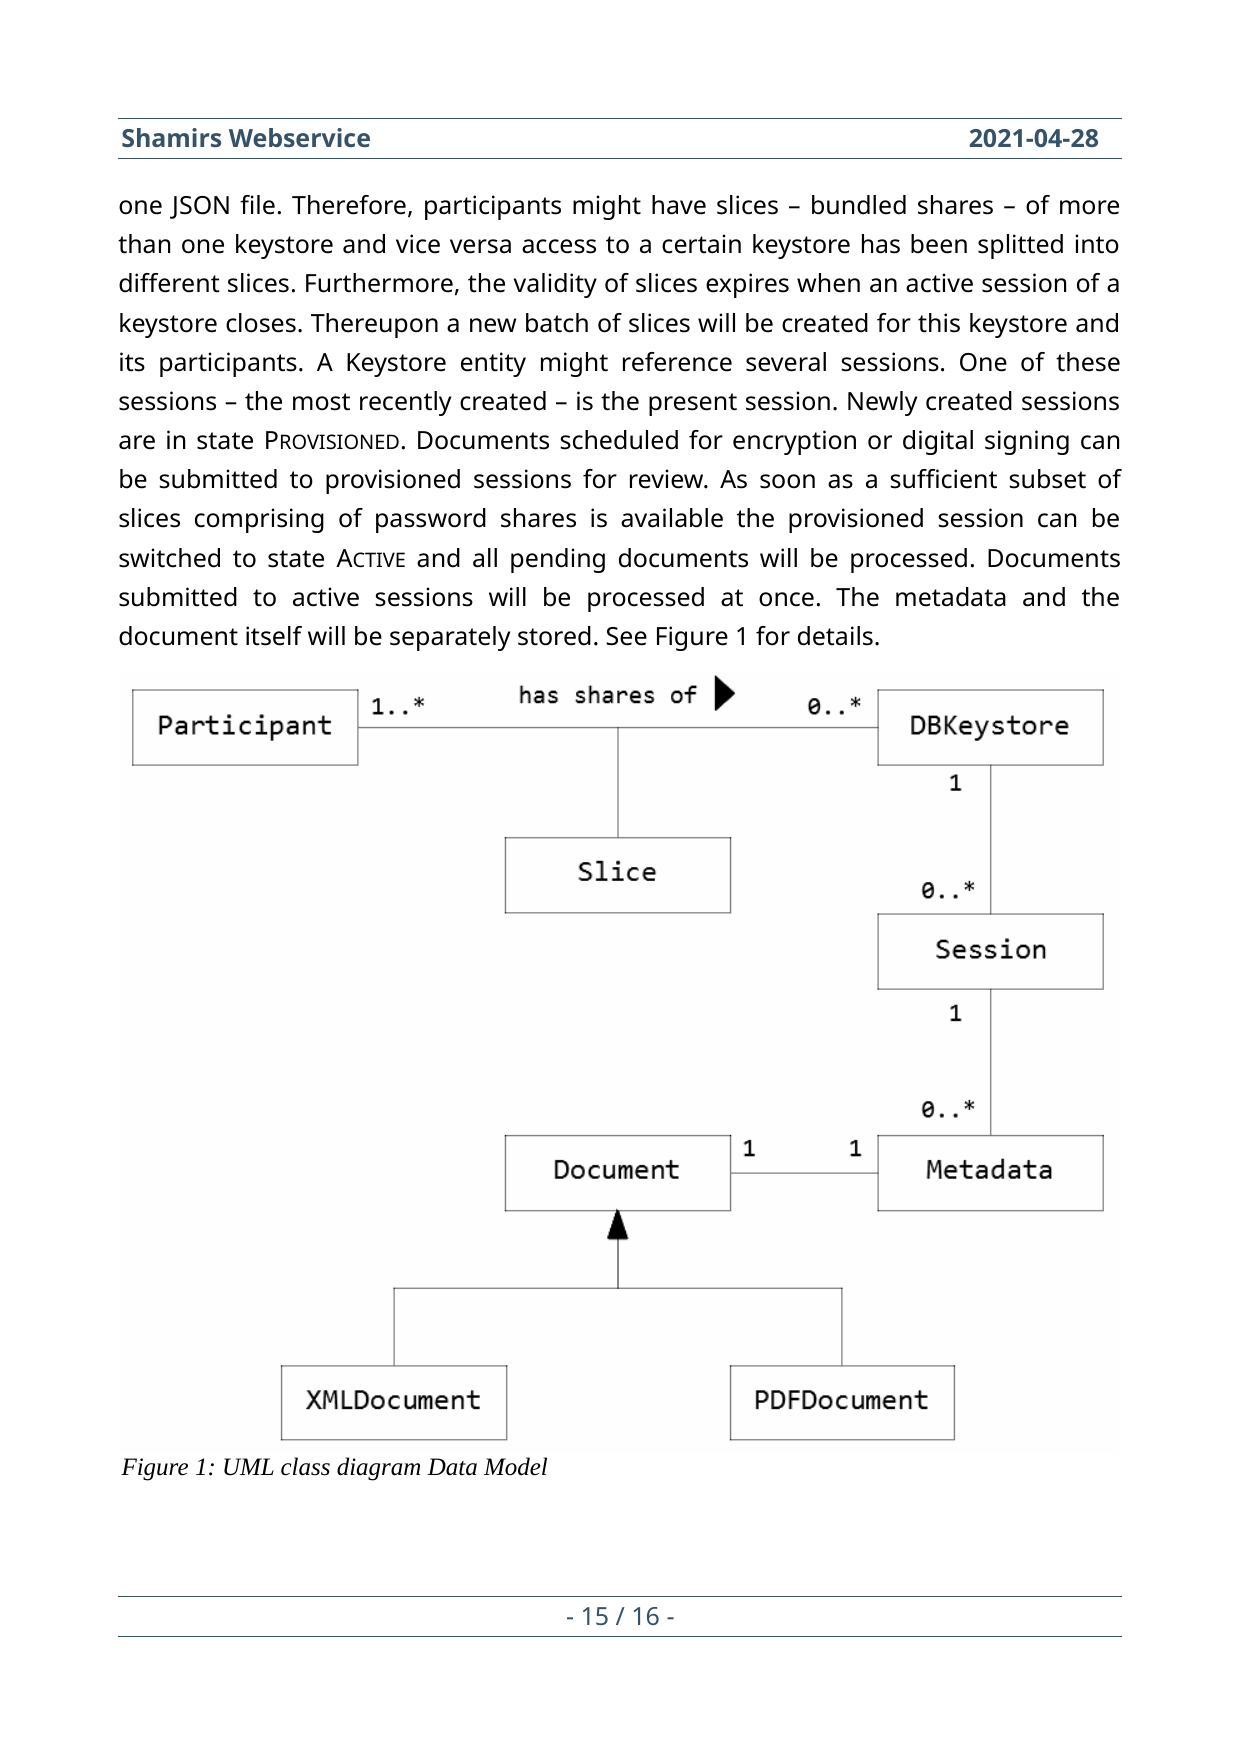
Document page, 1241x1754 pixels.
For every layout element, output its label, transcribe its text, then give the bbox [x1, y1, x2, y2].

text Figure 1: UML class diagram Data Model [121, 1453, 1119, 1481]
text one JSON file. Therefore, participants might have slices – bundled shares – of more than one keystore and vice versa access to a certain keystore has been splitted into different slices. Furthermore, the validity of slices expires when an active session of a keystore closes. Thereupon a new batch of slices will be created for this keystore and its participants. A Keystore entity might reference several sessions. One of these sessions – the most recently created – is the present session. Newly created sessions are in state Provisioned. Documents scheduled for encryption or digital signing can be submitted to provisioned sessions for review. As soon as a sufficient subset of slices comprising of password shares is available the provisioned session can be switched to state Active and all pending documents will be processed. Documents submitted to active sessions will be processed at once. The metadata and the document itself will be separately stored. See Figure 1 for details. [118, 188, 1122, 653]
picture [121, 672, 1119, 1453]
